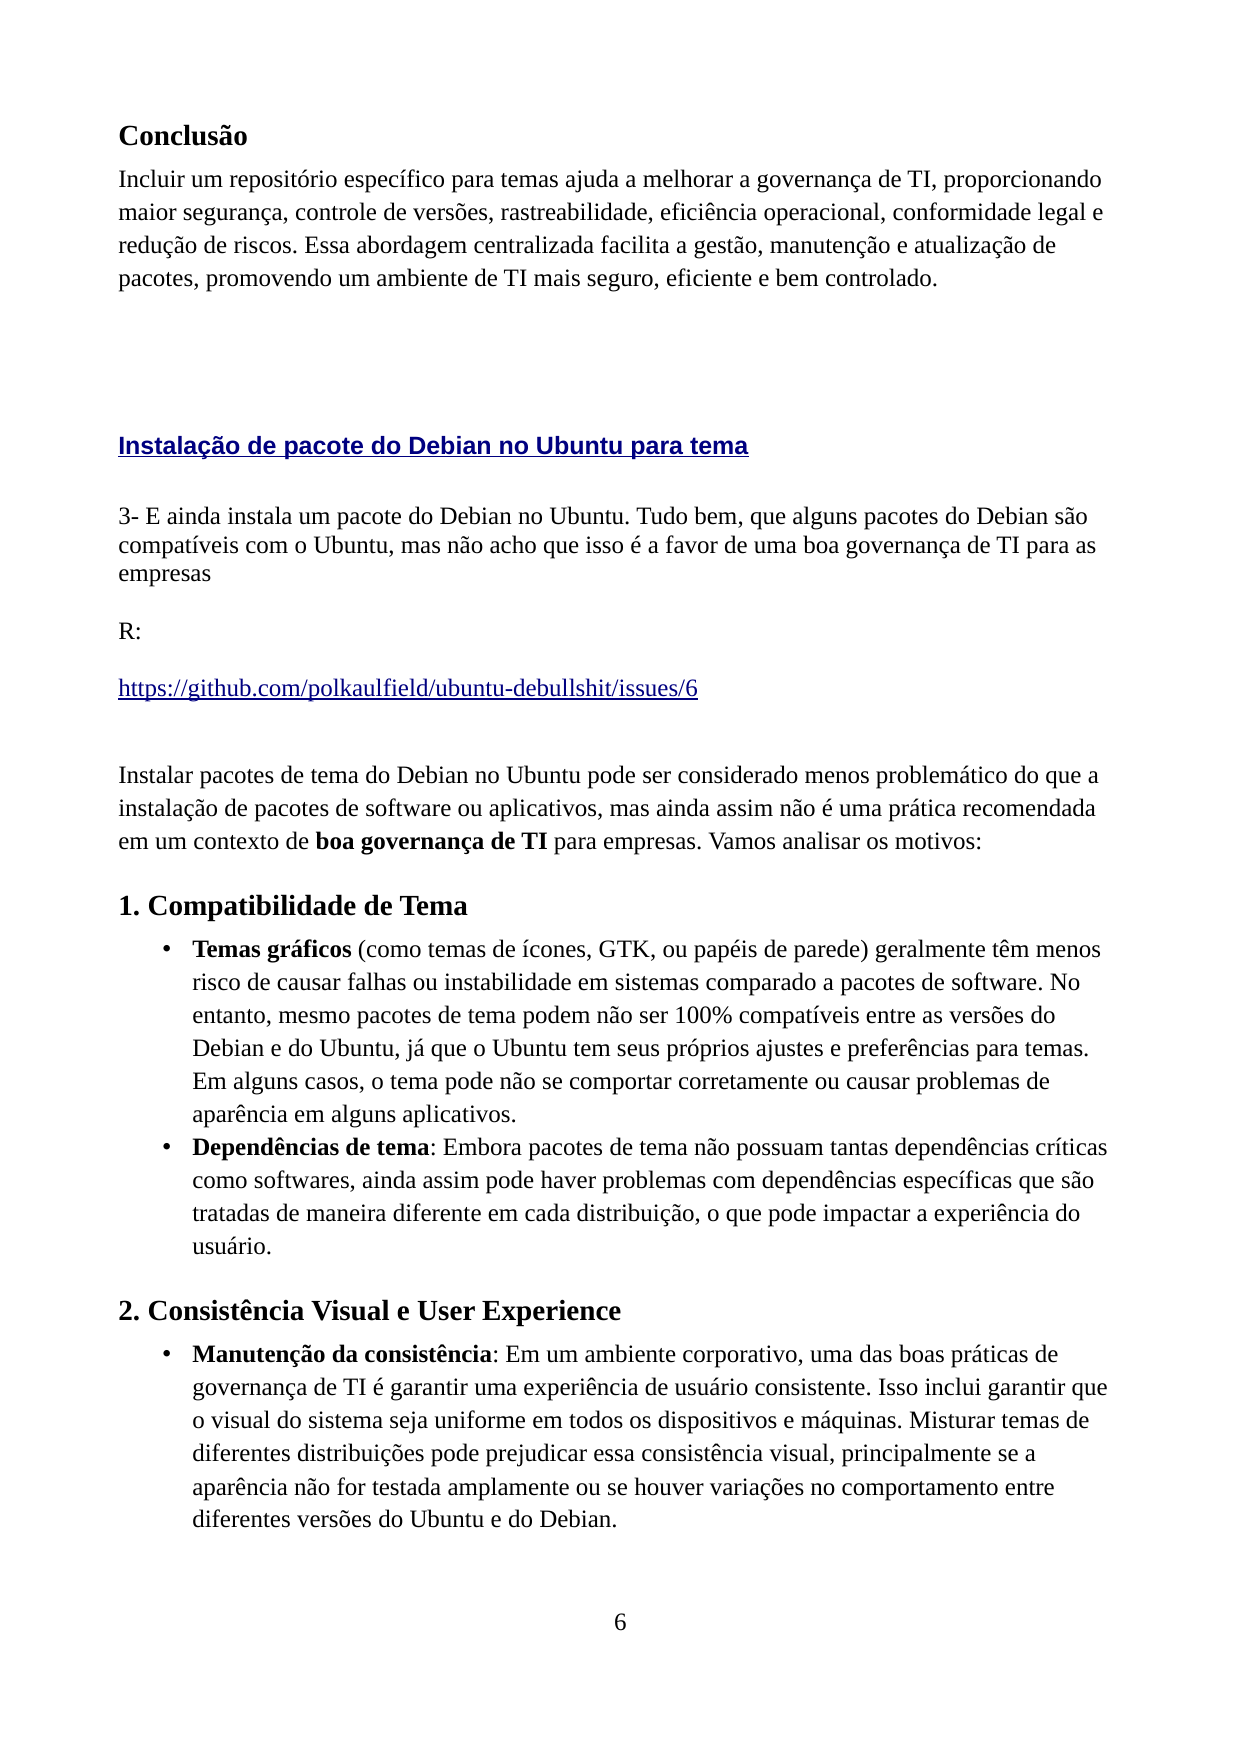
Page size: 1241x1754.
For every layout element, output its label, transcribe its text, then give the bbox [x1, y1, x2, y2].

subtitle Instalação de pacote do Debian no Ubuntu para tema [118, 431, 1122, 460]
subtitle 1. Compatibilidade de Tema [118, 888, 1122, 922]
list Manutenção da consistência: Em um ambiente corporativo, uma das boas práticas de governança de TI é garantir uma experiência de usuário consistente. Isso inclui garantir que o visual do sistema seja uniforme em todos os dispositivos e máquinas. Misturar temas de diferentes distribuições pode prejudicar essa consistência visual, principalmente se a aparência não for testada amplamente ou se houver variações no comportamento entre diferentes versões do Ubuntu e do Debian. [162, 1339, 1122, 1533]
list Dependências de tema: Embora pacotes de tema não possuam tantas dependências críticas como softwares, ainda assim pode haver problemas com dependências específicas que são tratadas de maneira diferente em cada distribuição, o que pode impactar a experiência do usuário. [162, 1132, 1122, 1260]
text Incluir um repositório específico para temas ajuda a melhorar a governança de TI, proporcionando maior segurança, controle de versões, rastreabilidade, eficiência operacional, conformidade legal e redução de riscos. Essa abordagem centralizada facilita a gestão, manutenção e atualização de pacotes, promovendo um ambiente de TI mais seguro, eficiente e bem controlado. [118, 164, 1122, 292]
subtitle 2. Consistência Visual e User Experience [118, 1293, 1122, 1327]
text https://github.com/polkaulfield/ubuntu-debullshit/issues/6 [118, 673, 1122, 702]
text 3- E ainda instala um pacote do Debian no Ubuntu. Tudo bem, que alguns pacotes do Debian são compatíveis com o Ubuntu, mas não acho que isso é a favor de uma boa governança de TI para as empresas [118, 501, 1122, 587]
subtitle Conclusão [118, 118, 1122, 152]
text R: [118, 616, 1122, 645]
text Instalar pacotes de tema do Debian no Ubuntu pode ser considerado menos problemático do que a instalação de pacotes de software ou aplicativos, mas ainda assim não é uma prática recomendada em um contexto de boa governança de TI para empresas. Vamos analisar os motivos: [118, 760, 1122, 854]
list Temas gráficos (como temas de ícones, GTK, ou papéis de parede) geralmente têm menos risco de causar falhas ou instabilidade em sistemas comparado a pacotes de software. No entanto, mesmo pacotes de tema podem não ser 100% compatíveis entre as versões do Debian e do Ubuntu, já que o Ubuntu tem seus próprios ajustes e preferências para temas. Em alguns casos, o tema pode não se comportar corretamente ou causar problemas de aparência em alguns aplicativos. [162, 934, 1122, 1128]
